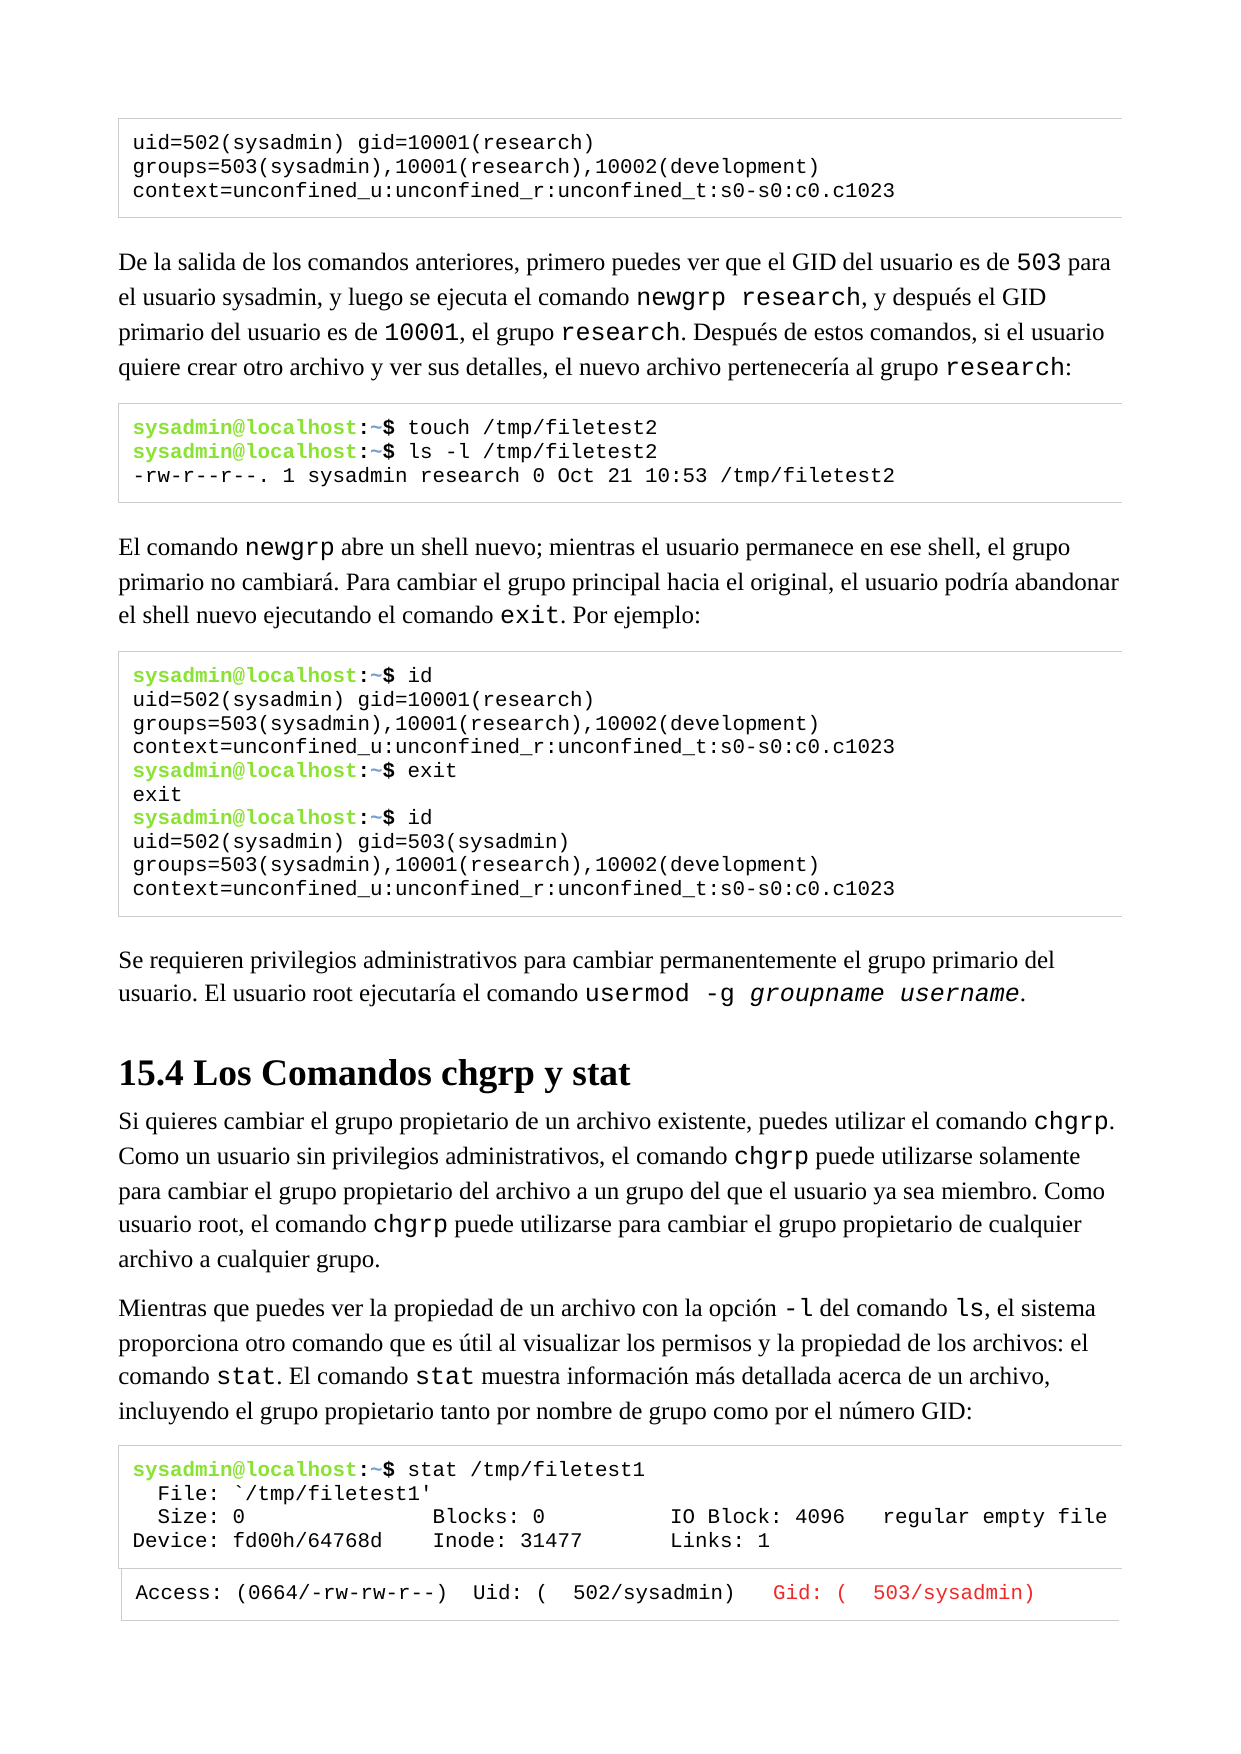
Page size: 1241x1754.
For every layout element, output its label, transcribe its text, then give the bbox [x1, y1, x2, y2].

text Si quieres cambiar el grupo propietario de un archivo existente, puedes utilizar el comando chgrp. Como un usuario sin privilegios administrativos, el comando chgrp puede utilizarse solamente para cambiar el grupo propietario del archivo a un grupo del que el usuario ya sea miembro. Como usuario root, el comando chgrp puede utilizarse para cambiar el grupo propietario de cualquier archivo a cualquier grupo. [118, 1106, 1122, 1273]
text Access: (0664/-rw-rw-r--) Uid: ( 502/sysadmin) Gid: ( 503/sysadmin) [122, 1569, 1119, 1620]
text sysadmin@localhost:~$ ls -l /tmp/filetest2 [119, 427, 1122, 451]
text File: `/tmp/filetest1' [119, 1468, 1122, 1492]
text sysadmin@localhost:~$ id [119, 793, 1122, 817]
text Mientras que puedes ver la propiedad de un archivo con la opción -l del comando ls, el sistema proporciona otro comando que es útil al visualizar los permisos y la propiedad de los archivos: el comando stat. El comando stat muestra información más detallada acerca de un archivo, incluyendo el grupo propietario tanto por nombre de grupo como por el número GID: [118, 1293, 1122, 1425]
text uid=502(sysadmin) gid=10001(research) groups=503(sysadmin),10001(research),10002(development) context=unconfined_u:unconfined_r:unconfined_t:s0-s0:c0.c1023 [119, 119, 1122, 217]
subtitle 15.4 Los Comandos chgrp y stat [118, 1050, 1122, 1093]
text exit [119, 769, 1122, 793]
text Se requieren privilegios administrativos para cambiar permanentemente el grupo primario del usuario. El usuario root ejecutaría el comando usermod -g groupname username. [118, 945, 1122, 1009]
text sysadmin@localhost:~$ exit [119, 746, 1122, 769]
text uid=502(sysadmin) gid=10001(research) groups=503(sysadmin),10001(research),10002(development) context=unconfined_u:unconfined_r:unconfined_t:s0-s0:c0.c1023 [119, 675, 1122, 746]
text sysadmin@localhost:~$ touch /tmp/filetest2 [119, 404, 1122, 427]
text uid=502(sysadmin) gid=503(sysadmin) groups=503(sysadmin),10001(research),10002(development) context=unconfined_u:unconfined_r:unconfined_t:s0-s0:c0.c1023 [119, 817, 1122, 916]
text sysadmin@localhost:~$ stat /tmp/filetest1 [119, 1446, 1122, 1468]
text sysadmin@localhost:~$ id [119, 652, 1122, 675]
text El comando newgrp abre un shell nuevo; mientras el usuario permanece en ese shell, el grupo primario no cambiará. Para cambiar el grupo principal hacia el original, el usuario podría abandonar el shell nuevo ejecutando el comando exit. Por ejemplo: [118, 532, 1122, 631]
text Size: 0 Blocks: 0 IO Block: 4096 regular empty file [119, 1492, 1122, 1516]
text Device: fd00h/64768d Inode: 31477 Links: 1 [119, 1516, 1122, 1568]
text De la salida de los comandos anteriores, primero puedes ver que el GID del usuario es de 503 para el usuario sysadmin, y luego se ejecuta el comando newgrp research, y después el GID primario del usuario es de 10001, el grupo research. Después de estos comandos, si el usuario quiere crear otro archivo y ver sus detalles, el nuevo archivo pertenecería al grupo research: [118, 247, 1122, 383]
text -rw-r--r--. 1 sysadmin research 0 Oct 21 10:53 /tmp/filetest2 [119, 451, 1122, 502]
